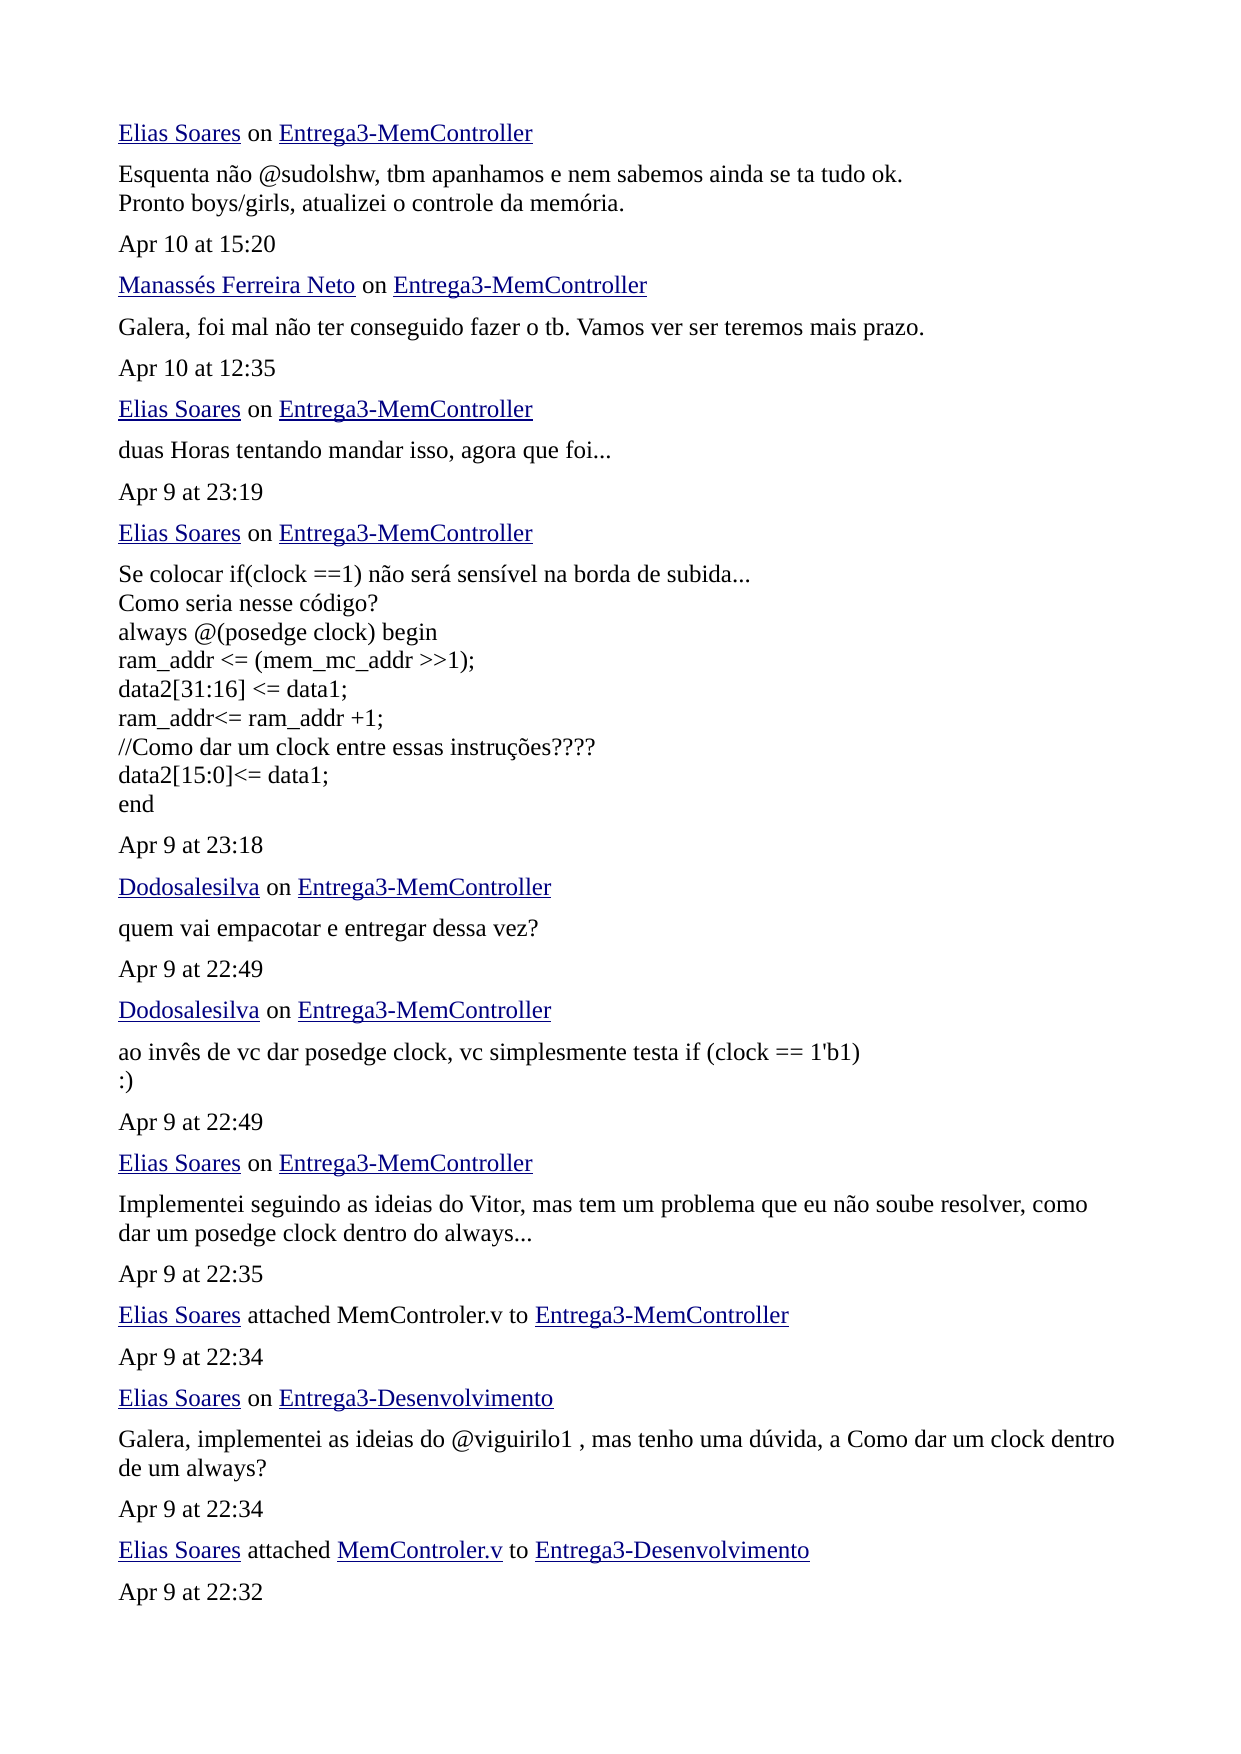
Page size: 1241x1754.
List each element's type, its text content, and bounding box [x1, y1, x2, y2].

text Elias Soares attached MemControler.v to Entrega3-Desenvolvimento [118, 1536, 1122, 1564]
text Apr 9 at 22:49 [118, 954, 1122, 983]
text Elias Soares on Entrega3-Desenvolvimento [118, 1383, 1122, 1412]
text Apr 9 at 23:19 [118, 477, 1122, 506]
text Dodosalesilva on Entrega3-MemController [118, 872, 1122, 901]
text Apr 9 at 22:49 [118, 1107, 1122, 1136]
text ao invês de vc dar posedge clock, vc simplesmente testa if (clock == 1'b1) :) [118, 1037, 1122, 1094]
text Apr 10 at 15:20 [118, 229, 1122, 258]
text Elias Soares on Entrega3-MemController [118, 394, 1122, 423]
text Esquenta não @sudolshw, tbm apanhamos e nem sabemos ainda se ta tudo ok. Pronto boys/girls, atualizei o controle da memória. [118, 159, 1122, 217]
text quem vai empacotar e entregar dessa vez? [118, 913, 1122, 942]
text Apr 9 at 22:34 [118, 1342, 1122, 1371]
text Galera, foi mal não ter conseguido fazer o tb. Vamos ver ser teremos mais prazo. [118, 312, 1122, 341]
text Elias Soares on Entrega3-MemController [118, 1148, 1122, 1177]
text Se colocar if(clock ==1) não será sensível na borda de subida... Como seria nesse código? always @(posedge clock) begin ram_addr <= (mem_mc_addr >>1); data2[31:16] <= data1; ram_addr<= ram_addr +1; //Como dar um clock entre essas instruções???? data2[15:0]<= data1; end [118, 559, 1122, 818]
text Manassés Ferreira Neto on Entrega3-MemController [118, 271, 1122, 299]
text Apr 9 at 22:32 [118, 1577, 1122, 1606]
text Elias Soares on Entrega3-MemController [118, 118, 1122, 147]
text Elias Soares on Entrega3-MemController [118, 518, 1122, 547]
text Implementei seguindo as ideias do Vitor, mas tem um problema que eu não soube resolver, como dar um posedge clock dentro do always... [118, 1189, 1122, 1247]
text Apr 9 at 22:34 [118, 1494, 1122, 1523]
text Dodosalesilva on Entrega3-MemController [118, 996, 1122, 1024]
text Apr 9 at 23:18 [118, 831, 1122, 859]
text Elias Soares attached MemControler.v to Entrega3-MemController [118, 1301, 1122, 1329]
text Galera, implementei as ideias do @viguirilo1 , mas tenho uma dúvida, a Como dar um clock dentro de um always? [118, 1424, 1122, 1482]
text duas Horas tentando mandar isso, agora que foi... [118, 436, 1122, 464]
text Apr 9 at 22:35 [118, 1259, 1122, 1288]
text Apr 10 at 12:35 [118, 353, 1122, 382]
